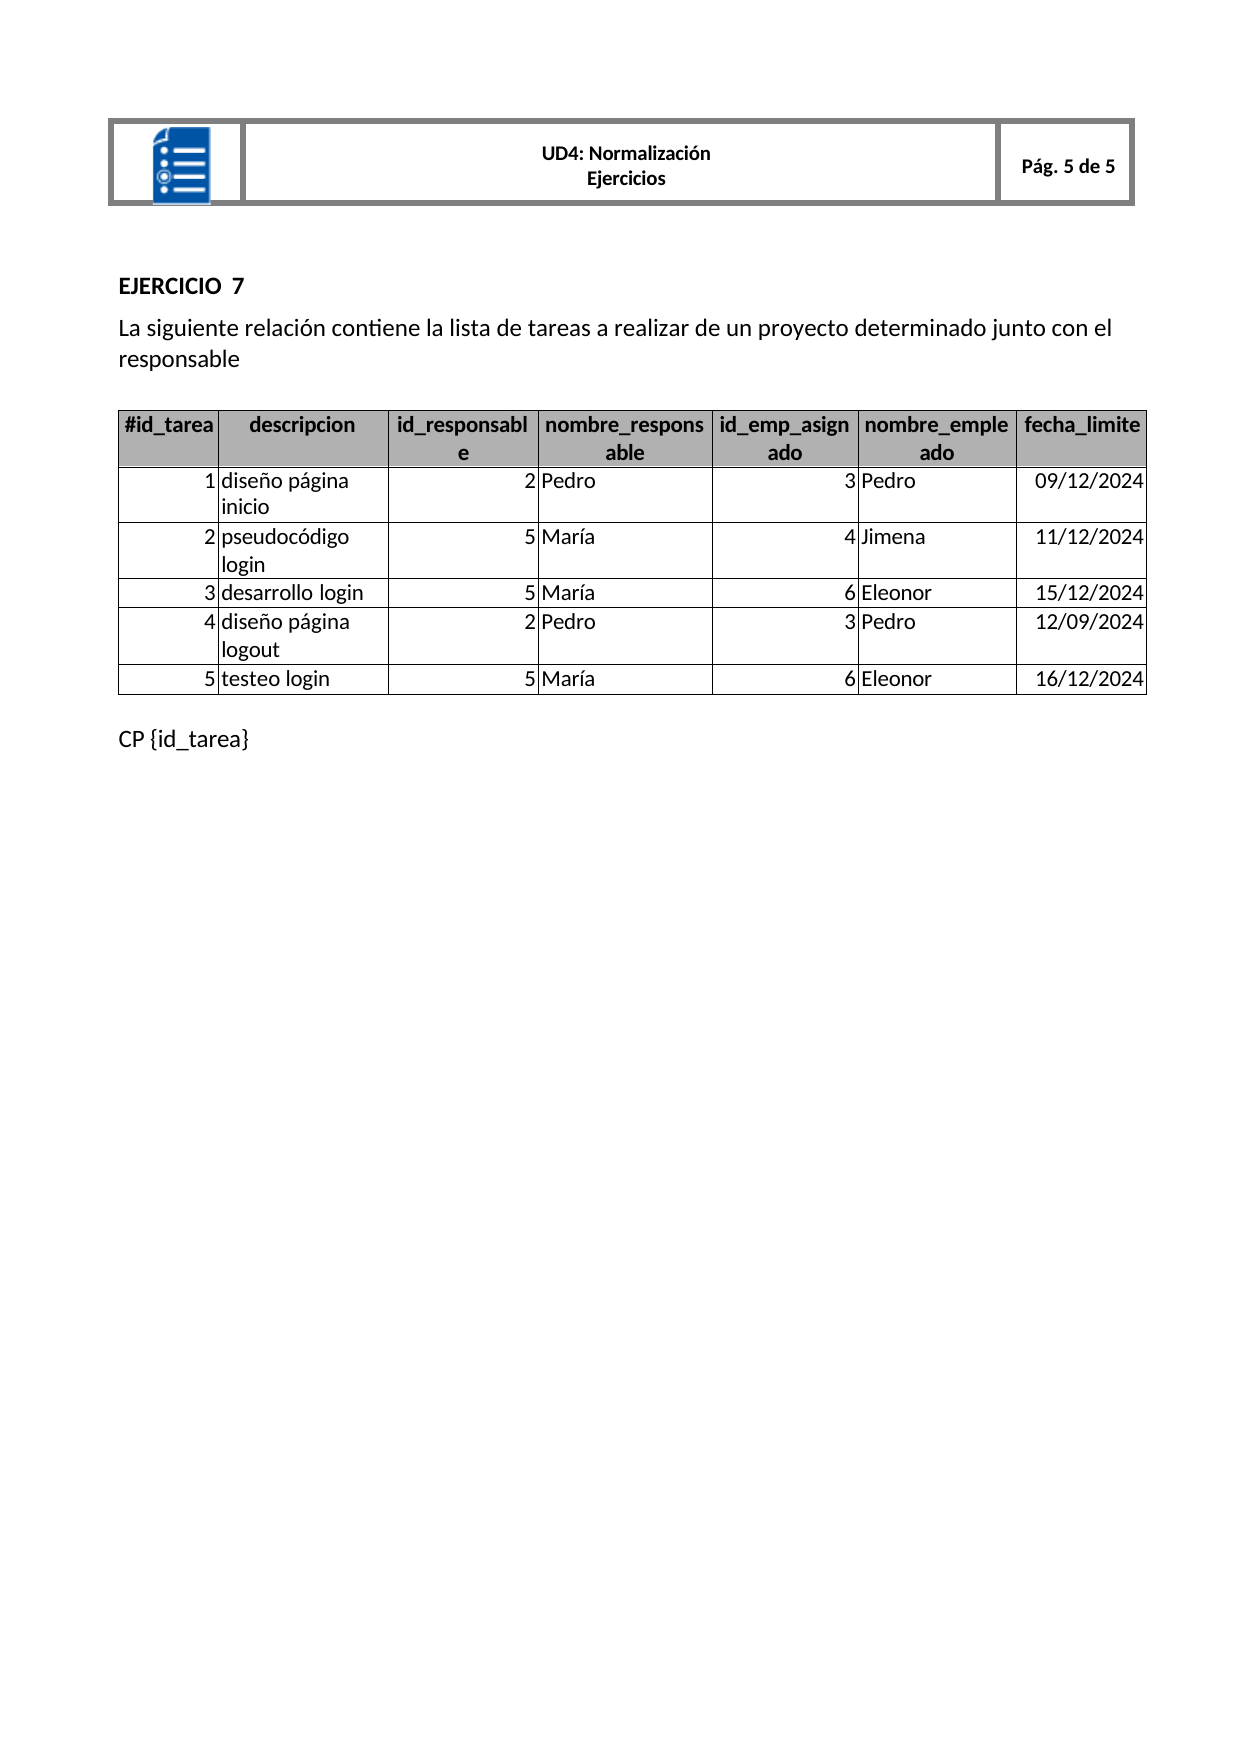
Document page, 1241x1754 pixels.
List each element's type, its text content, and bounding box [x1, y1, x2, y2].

table_cell Pedro [539, 608, 712, 663]
table_cell 4 [119, 608, 218, 663]
table_cell 3 [713, 468, 858, 521]
table_cell 2 [389, 608, 538, 663]
text CP {id_tarea} [118, 723, 1167, 753]
table_cell 11/12/2024 [1017, 523, 1146, 578]
table_cell Pedro [539, 468, 712, 521]
table_header nombre_emple ado [859, 411, 1016, 466]
table_cell 5 [389, 579, 538, 607]
table_header #id_tarea [119, 411, 218, 466]
table_cell Eleonor [859, 665, 1016, 694]
table_header id_emp_asign ado [713, 411, 858, 466]
table_cell 3 [119, 579, 218, 607]
table_cell 5 [119, 665, 218, 694]
table_header fecha_limite [1017, 411, 1146, 466]
table_cell testeo login [219, 665, 388, 694]
table_header id_responsabl e [389, 411, 538, 466]
table_cell Eleonor [859, 579, 1016, 607]
table_header nombre_respons able [539, 411, 712, 466]
table_cell 5 [389, 665, 538, 694]
table_cell 3 [713, 608, 858, 663]
table_cell 6 [713, 579, 858, 607]
table_cell diseño página inicio [219, 468, 388, 521]
table_cell Jimena [859, 523, 1016, 578]
table_cell Pedro [859, 468, 1016, 521]
subtitle EJERCICIO 7 [118, 270, 1167, 301]
table_cell María [539, 523, 712, 578]
table_cell 09/12/2024 [1017, 468, 1146, 521]
table_cell 2 [389, 468, 538, 521]
table_cell diseño página logout [219, 608, 388, 663]
picture [152, 127, 211, 205]
text La siguiente relación contiene la lista de tareas a realizar de un proyecto determinado junto con el responsable [118, 312, 1167, 373]
table_cell Pedro [859, 608, 1016, 663]
table_header descripcion [219, 411, 388, 466]
table_cell 15/12/2024 [1017, 579, 1146, 607]
table_cell 16/12/2024 [1017, 665, 1146, 694]
table_cell 5 [389, 523, 538, 578]
table_cell 4 [713, 523, 858, 578]
table_cell desarrollo login [219, 579, 388, 607]
table_cell 12/09/2024 [1017, 608, 1146, 663]
table_cell María [539, 579, 712, 607]
table_cell 2 [119, 523, 218, 578]
table_cell 6 [713, 665, 858, 694]
table_cell María [539, 665, 712, 694]
table_cell 1 [119, 468, 218, 521]
table_cell pseudocódigo login [219, 523, 388, 578]
